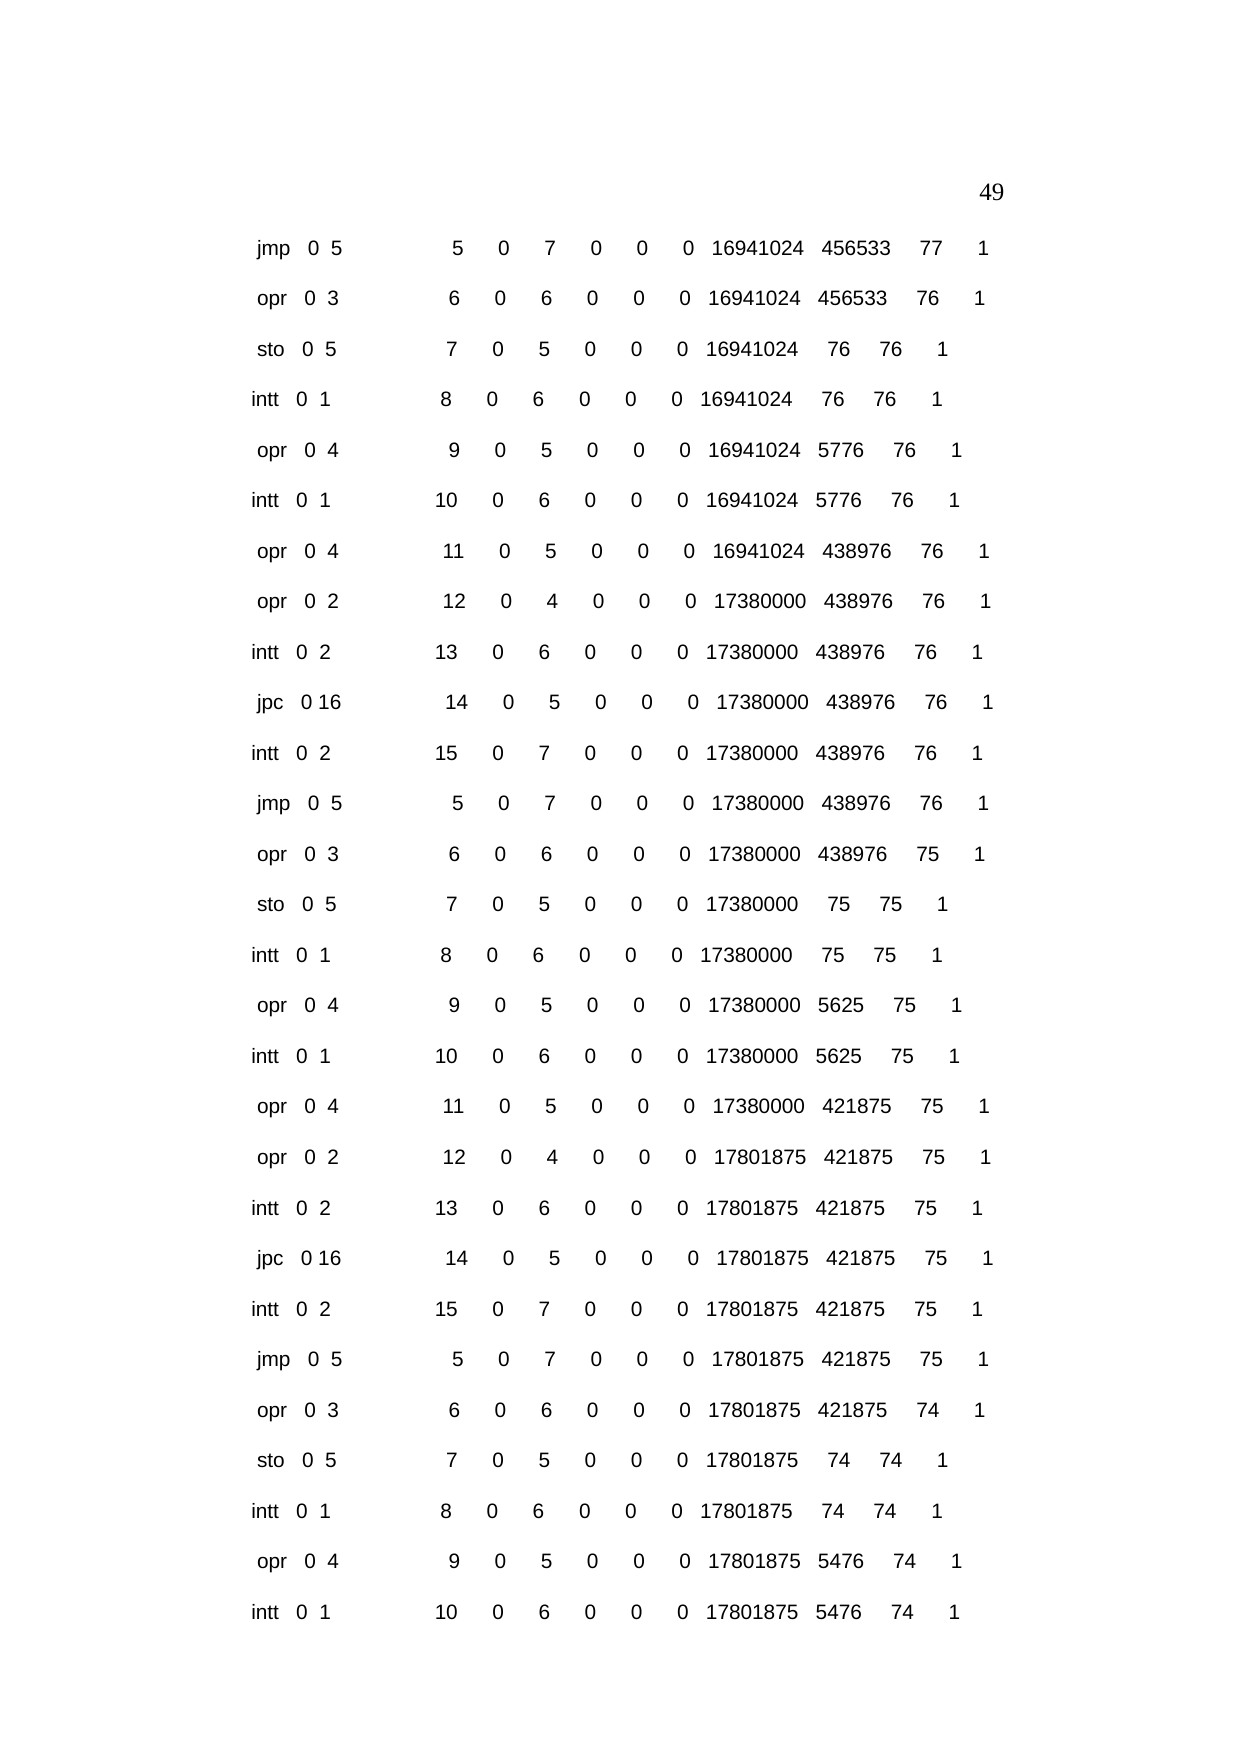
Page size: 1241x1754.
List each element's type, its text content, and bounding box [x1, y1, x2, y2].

text opr 0 3 6 0 6 0 0 0 16941024 456533 76 1 [251, 286, 1122, 310]
text sto 0 5 7 0 5 0 0 0 16941024 76 76 1 [251, 336, 1122, 360]
text opr 0 4 11 0 5 0 0 0 17380000 421875 75 1 [251, 1094, 1122, 1118]
text intt 0 1 10 0 6 0 0 0 17801875 5476 74 1 [251, 1599, 1122, 1623]
text intt 0 2 13 0 6 0 0 0 17801875 421875 75 1 [251, 1195, 1122, 1219]
text jpc 0 16 14 0 5 0 0 0 17380000 438976 76 1 [251, 690, 1122, 714]
text intt 0 1 10 0 6 0 0 0 16941024 5776 76 1 [251, 488, 1122, 512]
text jmp 0 5 5 0 7 0 0 0 17801875 421875 75 1 [251, 1347, 1122, 1371]
text intt 0 1 8 0 6 0 0 0 17801875 74 74 1 [251, 1498, 1122, 1522]
text opr 0 4 11 0 5 0 0 0 16941024 438976 76 1 [251, 538, 1122, 562]
text intt 0 2 15 0 7 0 0 0 17801875 421875 75 1 [251, 1296, 1122, 1320]
text intt 0 1 8 0 6 0 0 0 17380000 75 75 1 [251, 943, 1122, 967]
text intt 0 2 13 0 6 0 0 0 17380000 438976 76 1 [251, 639, 1122, 663]
text intt 0 1 8 0 6 0 0 0 16941024 76 76 1 [251, 387, 1122, 411]
text opr 0 2 12 0 4 0 0 0 17380000 438976 76 1 [251, 589, 1122, 613]
text opr 0 2 12 0 4 0 0 0 17801875 421875 75 1 [251, 1145, 1122, 1169]
text jpc 0 16 14 0 5 0 0 0 17801875 421875 75 1 [251, 1246, 1122, 1270]
text jmp 0 5 5 0 7 0 0 0 16941024 456533 77 1 [251, 235, 1122, 259]
text opr 0 4 9 0 5 0 0 0 17380000 5625 75 1 [251, 993, 1122, 1017]
text opr 0 3 6 0 6 0 0 0 17801875 421875 74 1 [251, 1397, 1122, 1421]
text opr 0 3 6 0 6 0 0 0 17380000 438976 75 1 [251, 842, 1122, 866]
text intt 0 1 10 0 6 0 0 0 17380000 5625 75 1 [251, 1044, 1122, 1068]
text sto 0 5 7 0 5 0 0 0 17380000 75 75 1 [251, 892, 1122, 916]
text intt 0 2 15 0 7 0 0 0 17380000 438976 76 1 [251, 741, 1122, 764]
text sto 0 5 7 0 5 0 0 0 17801875 74 74 1 [251, 1448, 1122, 1472]
text opr 0 4 9 0 5 0 0 0 16941024 5776 76 1 [251, 437, 1122, 461]
text opr 0 4 9 0 5 0 0 0 17801875 5476 74 1 [251, 1549, 1122, 1573]
text jmp 0 5 5 0 7 0 0 0 17380000 438976 76 1 [251, 791, 1122, 815]
